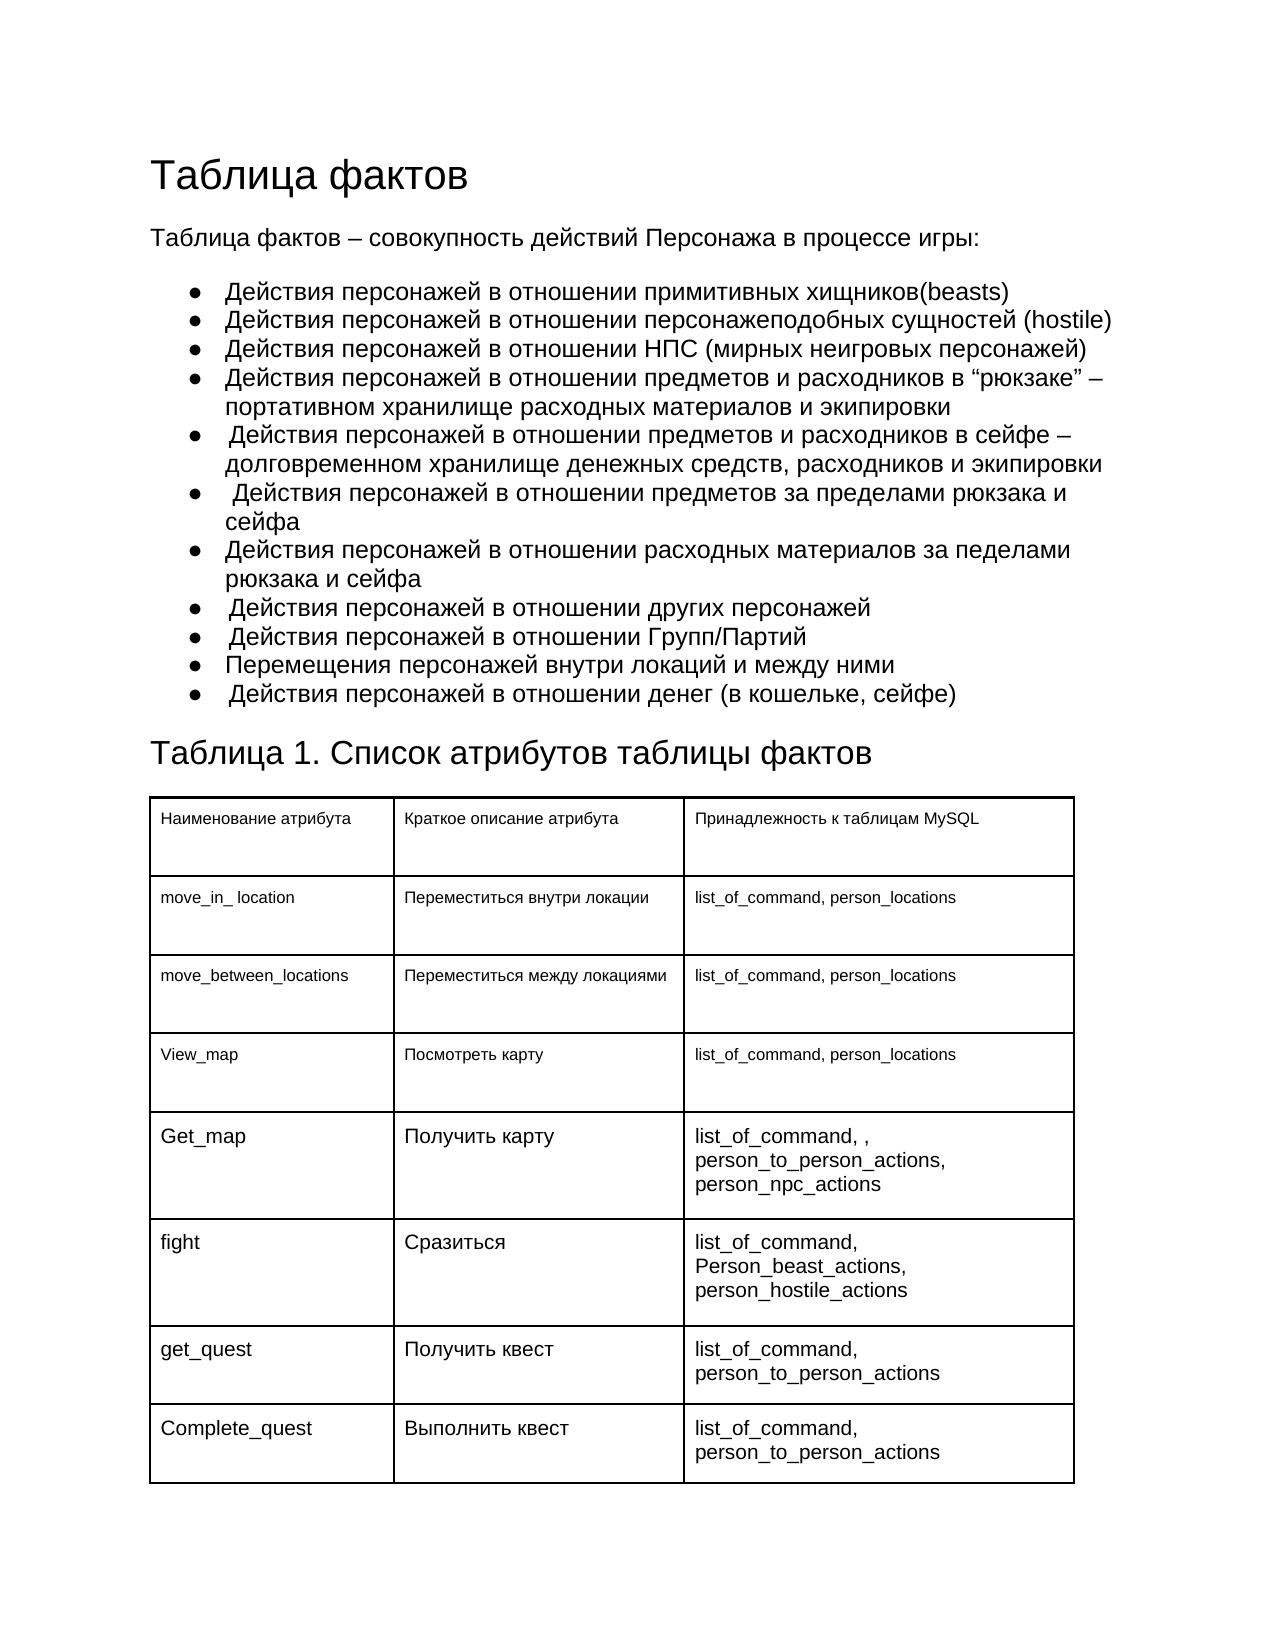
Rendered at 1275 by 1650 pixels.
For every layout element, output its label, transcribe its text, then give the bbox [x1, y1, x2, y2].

table_cell View_map [151, 1034, 393, 1111]
table_cell Получить карту [395, 1113, 683, 1218]
subtitle Таблица 1. Список атрибутов таблицы фактов [150, 733, 1125, 771]
list Действия персонажей в отношении примитивных хищников(beasts) [187, 277, 1125, 305]
table_cell get_quest [151, 1327, 393, 1403]
table_cell move_between_locations [151, 956, 393, 1032]
table_cell list_of_command, person_to_person_actions [685, 1327, 1073, 1403]
list Действия персонажей в отношении расходных материалов за педелами рюкзака и сейфа [187, 535, 1125, 593]
table_cell move_in_ location [151, 877, 393, 954]
table_cell Complete_quest [151, 1405, 393, 1482]
table_header Краткое описание атрибута [395, 799, 683, 875]
table_cell Выполнить квест [395, 1405, 683, 1482]
list Действия персонажей в отношении НПС (мирных неигровых персонажей) [187, 334, 1125, 363]
subtitle Таблица фактов [150, 150, 1125, 198]
table_cell list_of_command, , person_to_person_actions, person_npc_actions [685, 1113, 1073, 1218]
list Перемещения персонажей внутри локаций и между ними [187, 650, 1125, 679]
table_cell Get_map [151, 1113, 393, 1218]
list Действия персонажей в отношении других персонажей [187, 593, 1125, 622]
table_cell list_of_command, Person_beast_actions, person_hostile_actions [685, 1220, 1073, 1324]
list Действия персонажей в отношении предметов за пределами рюкзака и сейфа [187, 478, 1125, 535]
table_cell list_of_command, person_locations [685, 877, 1073, 954]
table_cell list_of_command, person_to_person_actions [685, 1405, 1073, 1482]
list Действия персонажей в отношении предметов и расходников в сейфе – долговременном хранилище денежных средств, расходников и экипировки [187, 420, 1125, 478]
table_cell Сразиться [395, 1220, 683, 1324]
table_cell fight [151, 1220, 393, 1324]
table_cell Переместиться между локациями [395, 956, 683, 1032]
table_cell Получить квест [395, 1327, 683, 1403]
text Таблица фактов – совокупность действий Персонажа в процессе игры: [150, 223, 1125, 252]
list Действия персонажей в отношении Групп/Партий [187, 622, 1125, 650]
table_cell list_of_command, person_locations [685, 1034, 1073, 1111]
list Действия персонажей в отношении персонажеподобных сущностей (hostile) [187, 305, 1125, 334]
table_cell Переместиться внутри локации [395, 877, 683, 954]
list Действия персонажей в отношении предметов и расходников в “рюкзаке” – портативном хранилище расходных материалов и экипировки [187, 363, 1125, 420]
list Действия персонажей в отношении денег (в кошельке, сейфе) [187, 679, 1125, 708]
table_cell list_of_command, person_locations [685, 956, 1073, 1032]
table_header Наименование атрибута [151, 799, 393, 875]
table_cell Посмотреть карту [395, 1034, 683, 1111]
table_header Принадлежность к таблицам MySQL [685, 799, 1073, 875]
